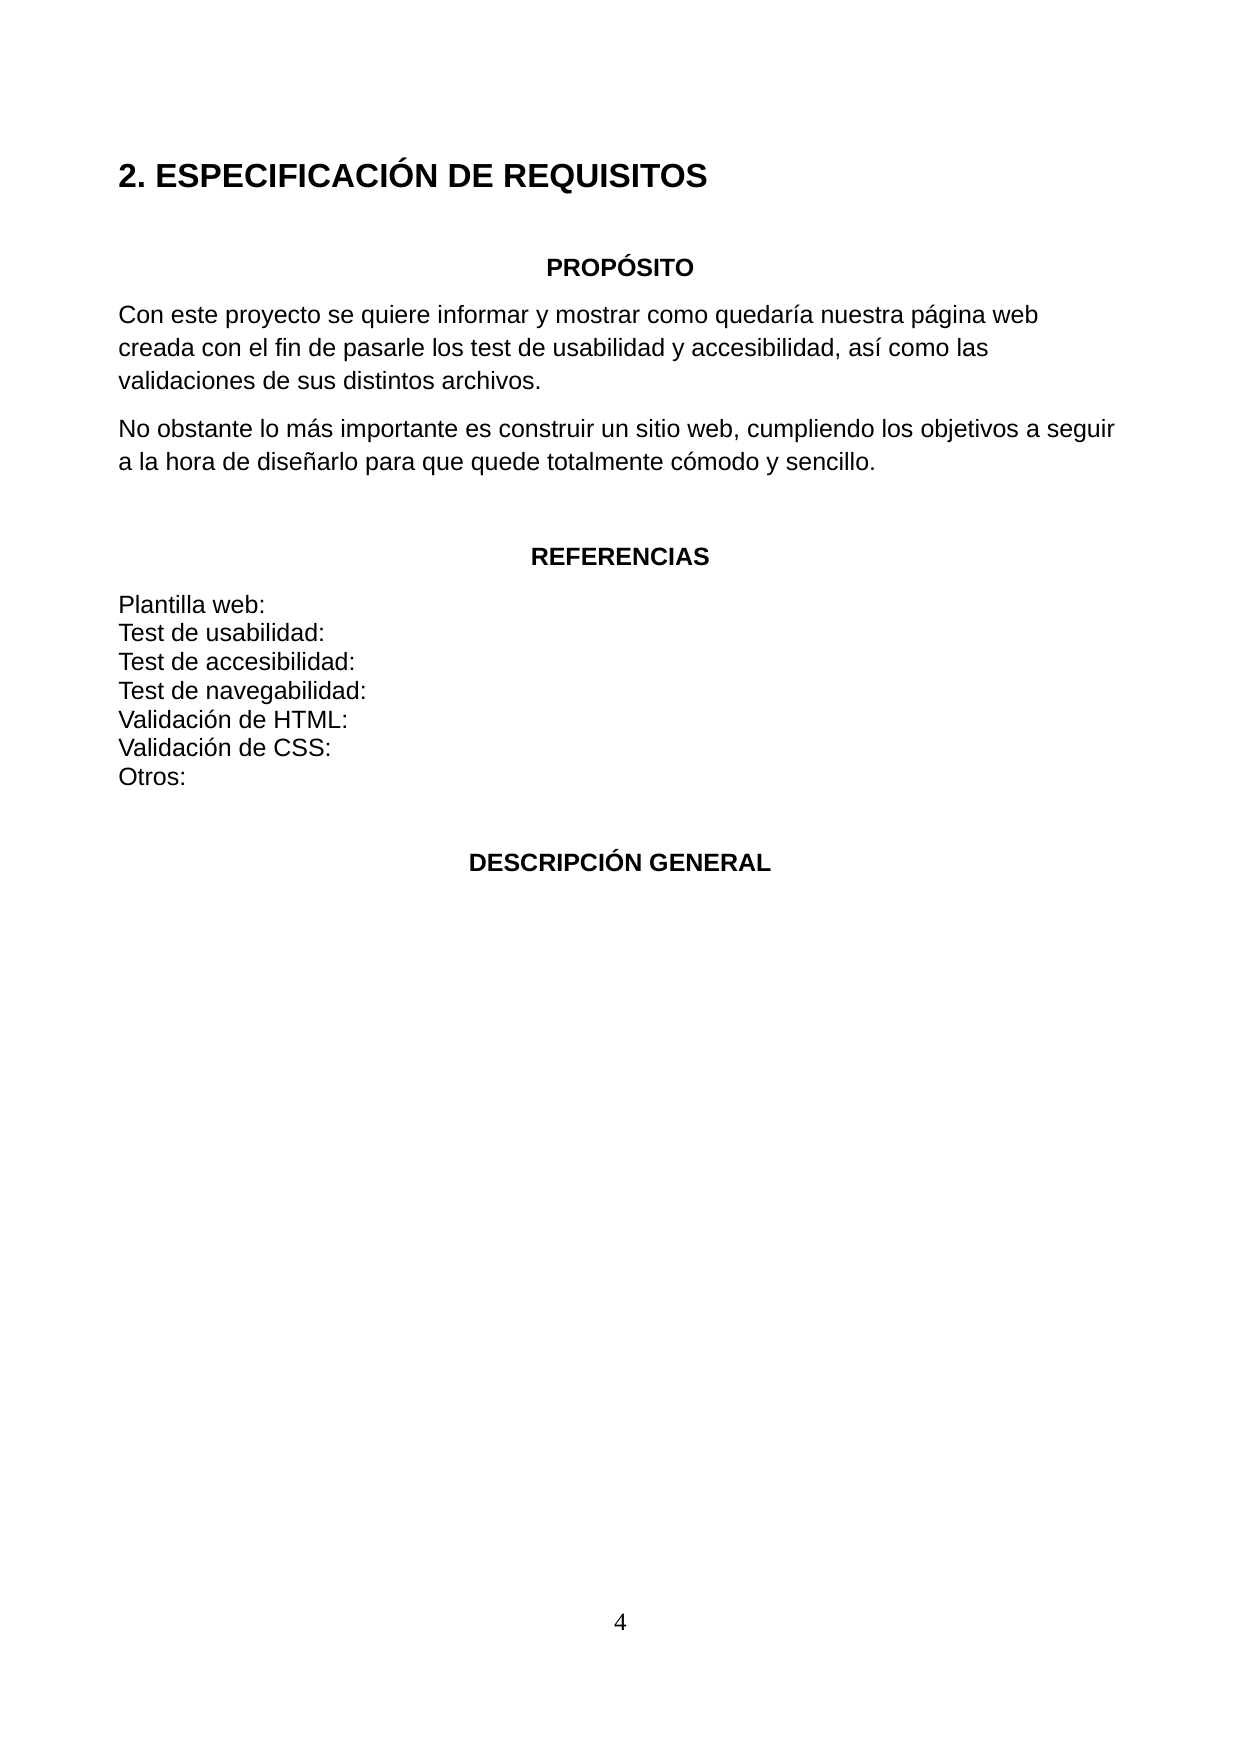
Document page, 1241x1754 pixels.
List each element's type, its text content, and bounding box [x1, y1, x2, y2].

text Test de navegabilidad: Validación de HTML: Validación de CSS: [118, 676, 1122, 762]
text Otros: [118, 762, 1122, 791]
text DESCRIPCIÓN GENERAL [118, 848, 1122, 877]
text Test de usabilidad: [118, 618, 1122, 647]
text PROPÓSITO [118, 252, 1122, 281]
text No obstante lo más importante es construir un sitio web, cumpliendo los objetivos a seguir a la hora de diseñarlo para que quede totalmente cómodo y sencillo. [118, 414, 1122, 476]
text REFERENCIAS [118, 542, 1122, 571]
text Con este proyecto se quiere informar y mostrar como quedaría nuestra página web creada con el fin de pasarle los test de usabilidad y accesibilidad, así como las validaciones de sus distintos archivos. [118, 300, 1122, 395]
text 2. ESPECIFICACIÓN DE REQUISITOS [118, 157, 1122, 195]
text Plantilla web: [118, 589, 1122, 618]
text Test de accesibilidad: [118, 647, 1122, 676]
